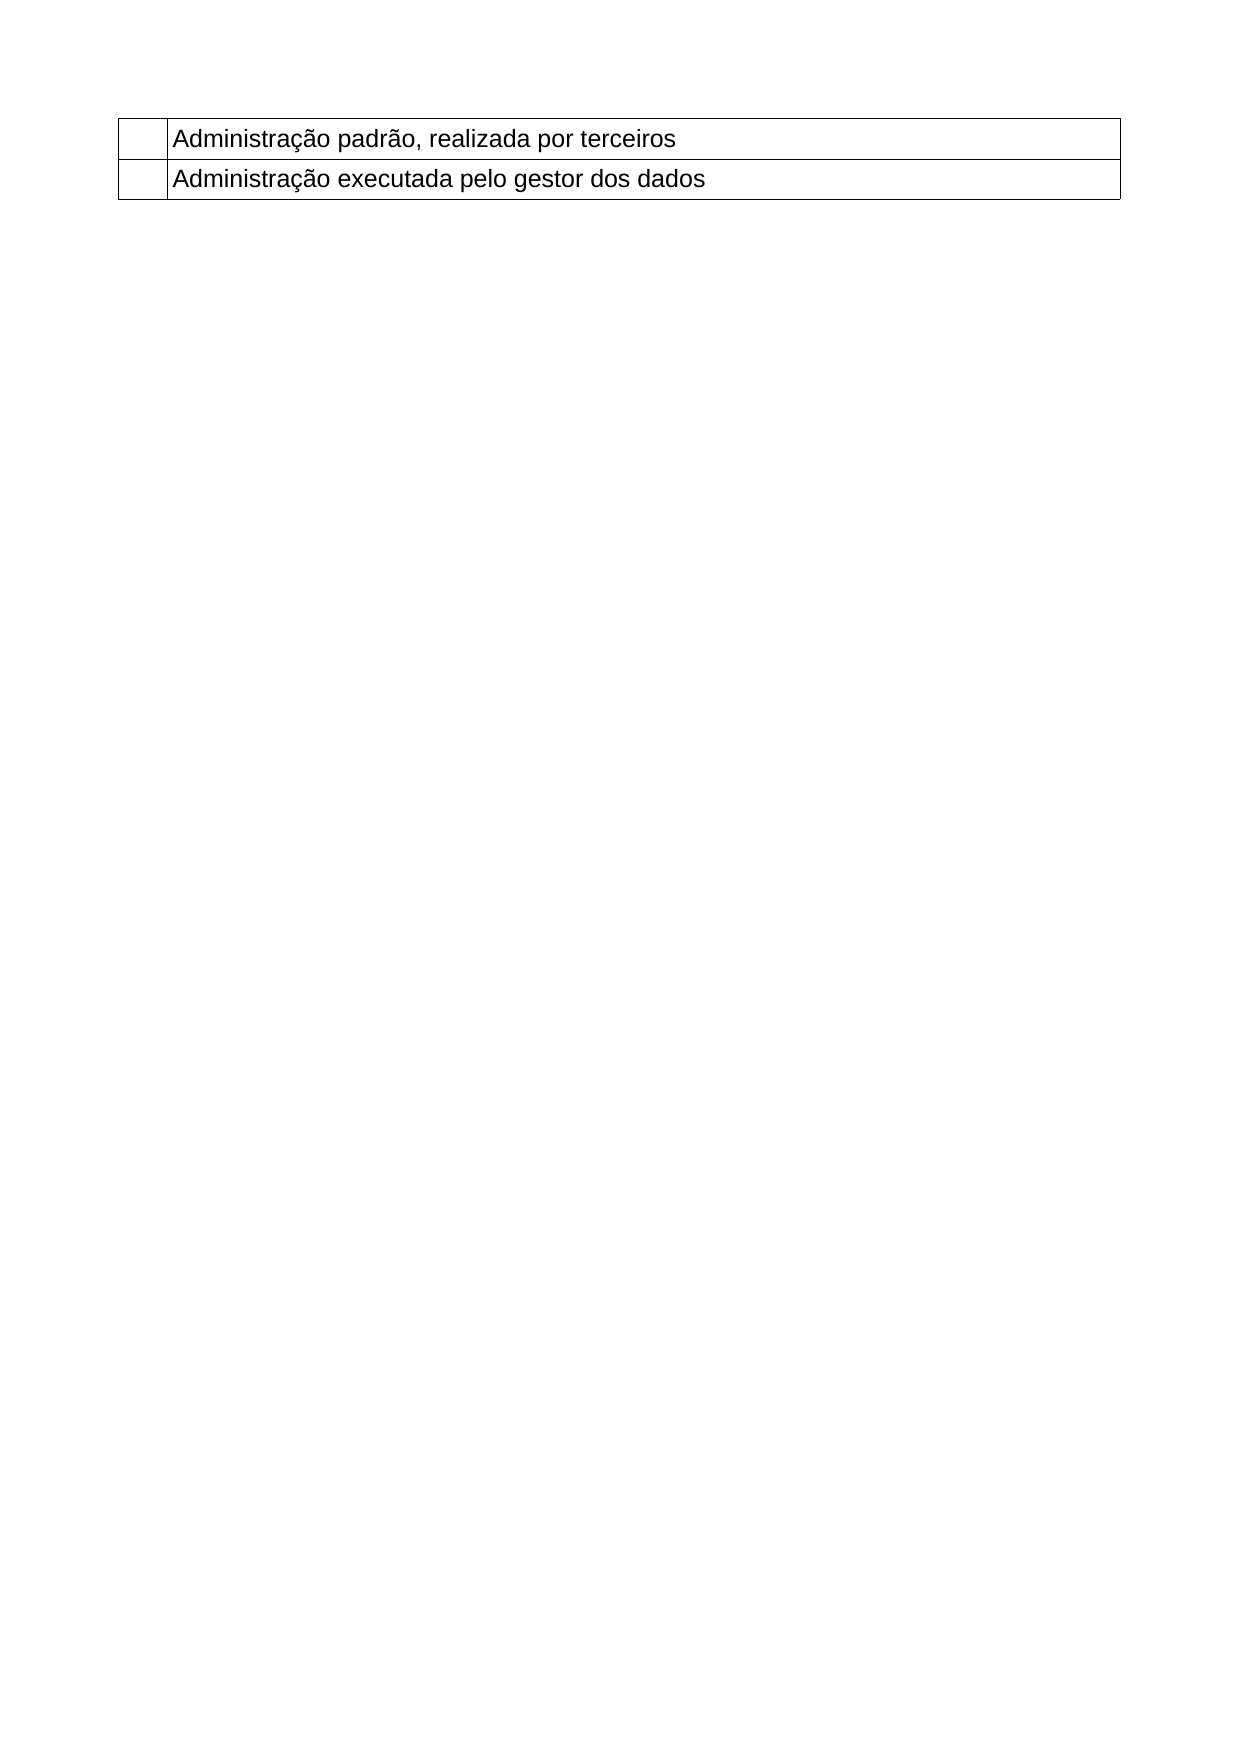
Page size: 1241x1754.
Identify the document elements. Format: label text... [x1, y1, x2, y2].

table_cell Administração padrão, realizada por terceiros [168, 119, 1120, 158]
table_cell Administração executada pelo gestor dos dados [168, 160, 1120, 199]
table_cell [119, 119, 167, 158]
table_cell [119, 160, 167, 199]
